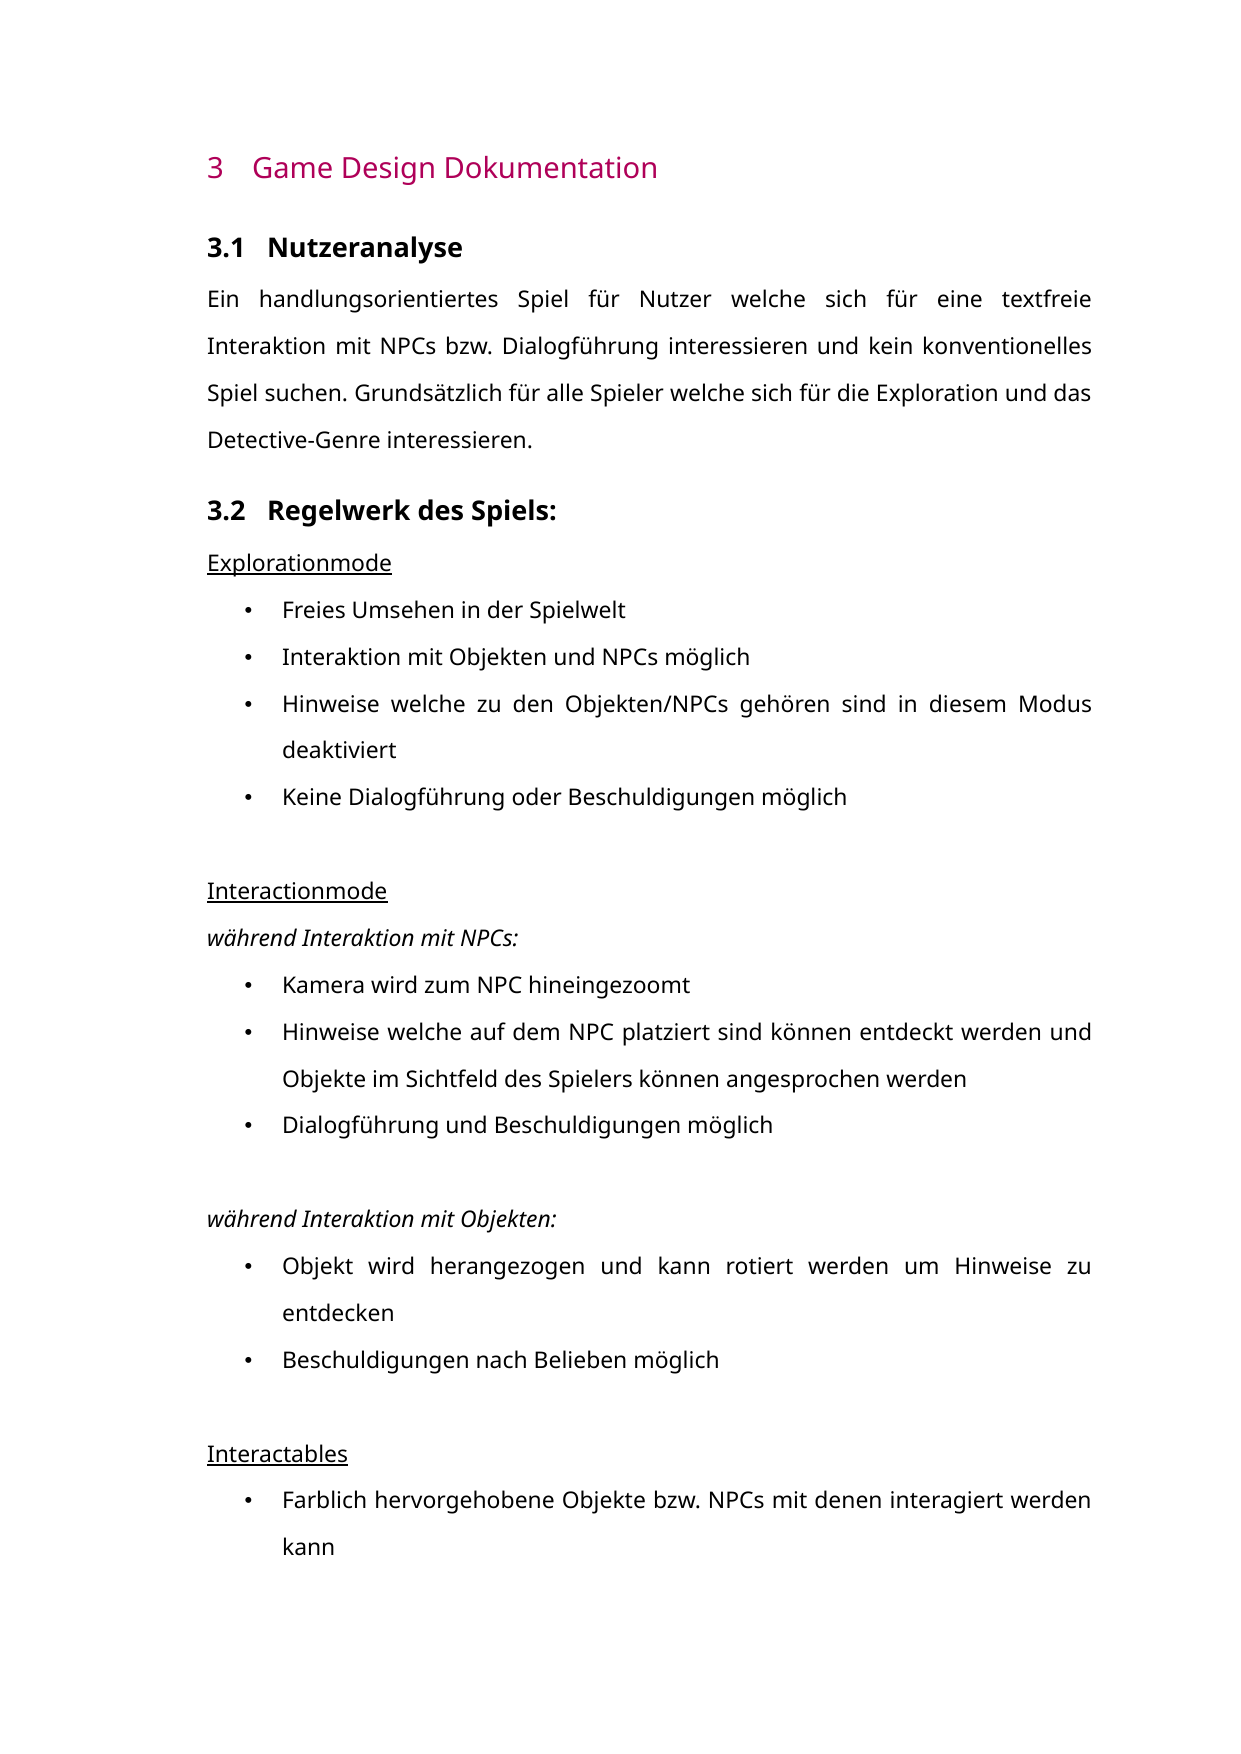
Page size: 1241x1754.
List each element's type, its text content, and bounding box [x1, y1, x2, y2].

list Interaktion mit Objekten und NPCs möglich [244, 641, 1092, 672]
list Keine Dialogführung oder Beschuldigungen möglich [244, 781, 1092, 813]
list Dialogführung und Beschuldigungen möglich [244, 1109, 1092, 1141]
list Hinweise welche zu den Objekten/NPCs gehören sind in diesem Modus deaktiviert [244, 688, 1092, 766]
list Freies Umsehen in der Spielwelt [244, 594, 1092, 625]
text Ein handlungsorientiertes Spiel für Nutzer welche sich für eine textfreie Interaktion mit NPCs bzw. Dialogführung interessieren und kein konventionelles Spiel suchen. Grundsätzlich für alle Spieler welche sich für die Exploration und das Detective-Genre interessieren. [207, 283, 1092, 455]
subtitle Game Design Dokumentation [207, 148, 1092, 187]
list Hinweise welche auf dem NPC platziert sind können entdeckt werden und Objekte im Sichtfeld des Spielers können angesprochen werden [244, 1016, 1092, 1094]
text Explorationmode [207, 547, 1092, 578]
text während Interaktion mit NPCs: [207, 922, 1092, 953]
list Kamera wird zum NPC hineingezoomt [244, 969, 1092, 1000]
list Objekt wird herangezogen und kann rotiert werden um Hinweise zu entdecken [244, 1250, 1092, 1328]
subtitle Regelwerk des Spiels: [207, 492, 1092, 528]
list Farblich hervorgehobene Objekte bzw. NPCs mit denen interagiert werden kann [244, 1484, 1092, 1563]
text Interactables [207, 1438, 1092, 1469]
list Beschuldigungen nach Belieben möglich [244, 1344, 1092, 1375]
subtitle Nutzeranalyse [207, 228, 1092, 265]
text Interactionmode [207, 875, 1092, 906]
text während Interaktion mit Objekten: [207, 1203, 1092, 1234]
